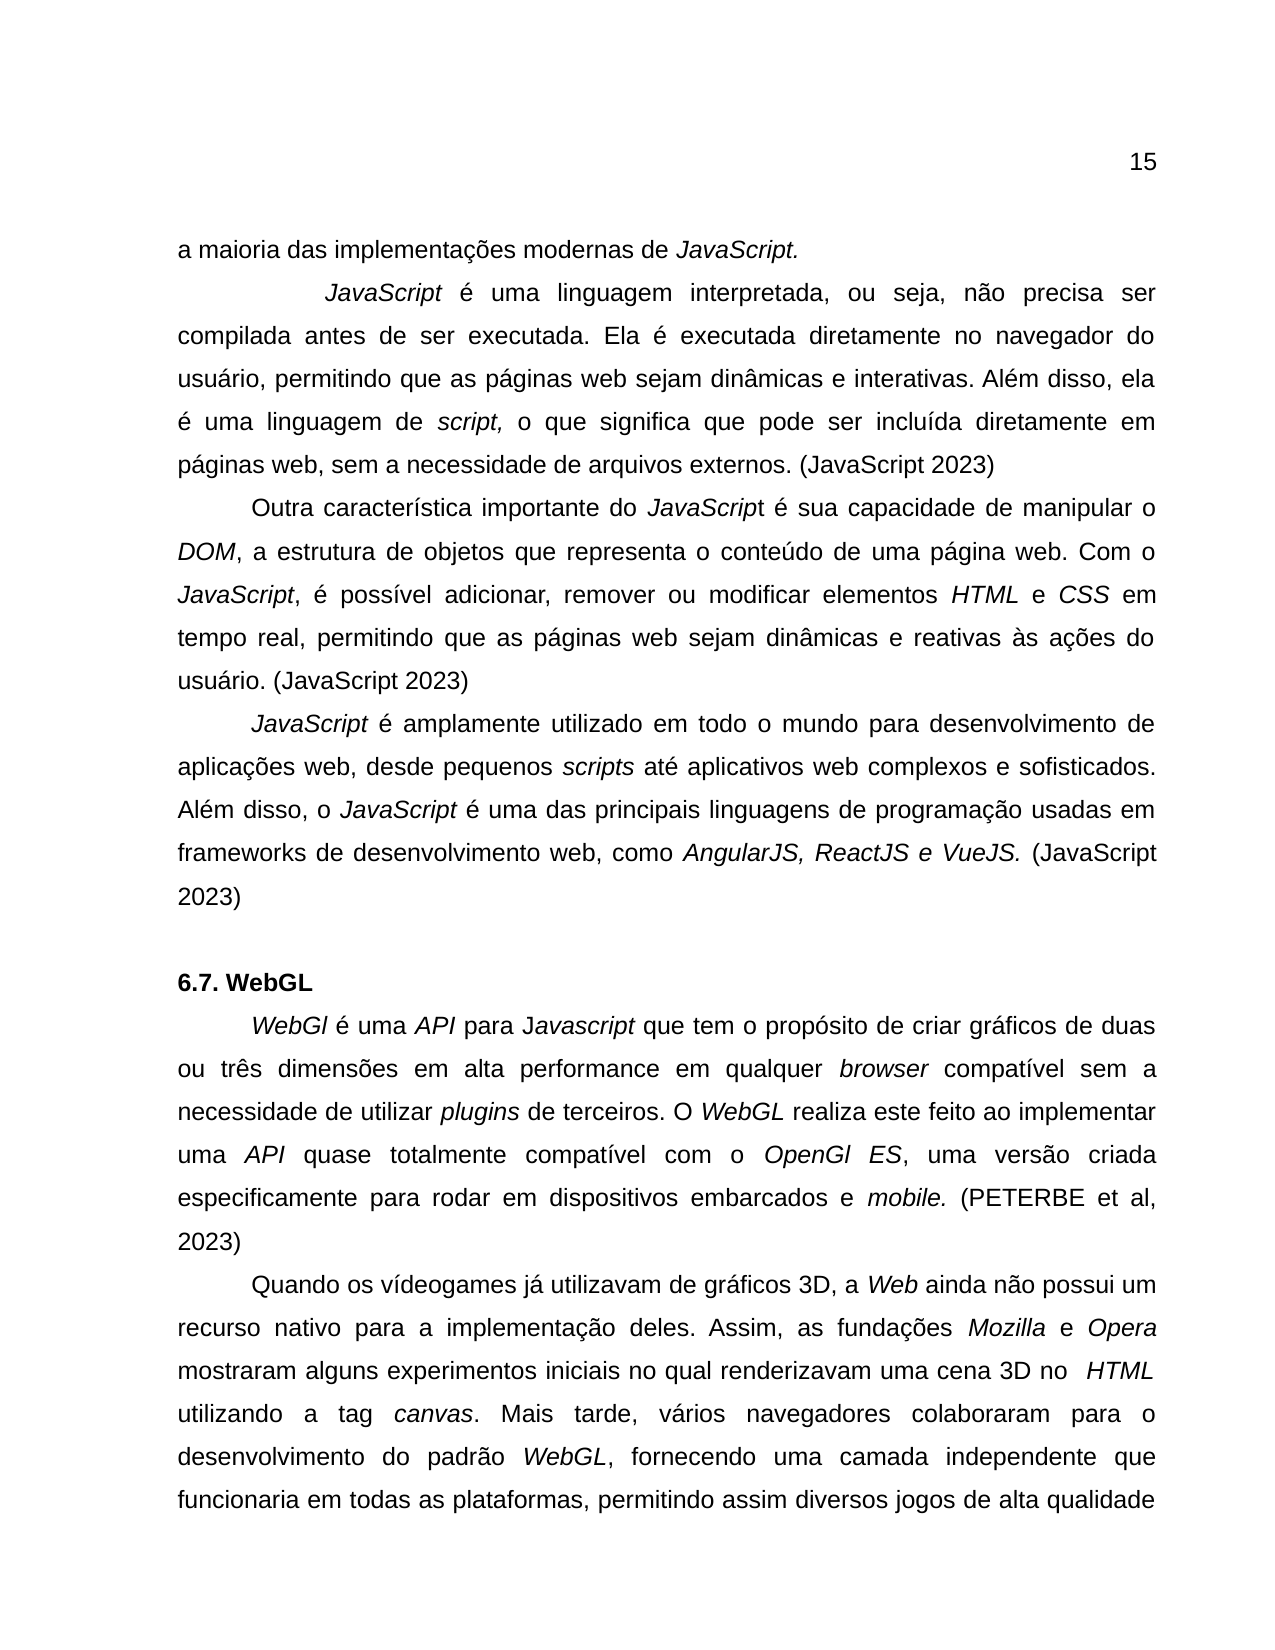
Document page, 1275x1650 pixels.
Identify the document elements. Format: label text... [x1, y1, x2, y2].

text Quando os vídeogames já utilizavam de gráficos 3D, a Web ainda não possui um recurso nativo para a implementação deles. Assim, as fundações Mozilla e Opera mostraram alguns experimentos iniciais no qual renderizavam uma cena 3D no HTML utilizando a tag canvas. Mais tarde, vários navegadores colaboraram para o desenvolvimento do padrão WebGL, fornecendo uma camada independente que funcionaria em todas as plataformas, permitindo assim diversos jogos de alta qualidade [177, 1270, 1157, 1514]
text Outra característica importante do JavaScript é sua capacidade de manipular o DOM, a estrutura de objetos que representa o conteúdo de uma página web. Com o JavaScript, é possível adicionar, remover ou modificar elementos HTML e CSS em tempo real, permitindo que as páginas web sejam dinâmicas e reativas às ações do usuário. (JavaScript 2023) [177, 493, 1157, 695]
text JavaScript é amplamente utilizado em todo o mundo para desenvolvimento de aplicações web, desde pequenos scripts até aplicativos web complexos e sofisticados. Além disso, o JavaScript é uma das principais linguagens de programação usadas em frameworks de desenvolvimento web, como AngularJS, ReactJS e VueJS. (JavaScript 2023) [177, 709, 1157, 910]
text JavaScript é uma linguagem interpretada, ou seja, não precisa ser compilada antes de ser executada. Ela é executada diretamente no navegador do usuário, permitindo que as páginas web sejam dinâmicas e interativas. Além disso, ela é uma linguagem de script, o que significa que pode ser incluída diretamente em páginas web, sem a necessidade de arquivos externos. (JavaScript 2023) [177, 278, 1157, 479]
text WebGl é uma API para Javascript que tem o propósito de criar gráficos de duas ou três dimensões em alta performance em qualquer browser compatível sem a necessidade de utilizar plugins de terceiros. O WebGL realiza este feito ao implementar uma API quase totalmente compatível com o OpenGl ES, uma versão criada especificamente para rodar em dispositivos embarcados e mobile. (PETERBE et al, 2023) [177, 1011, 1157, 1255]
subtitle 6.7. WebGL [177, 968, 1157, 997]
text a maioria das implementações modernas de JavaScript. [177, 235, 1157, 263]
